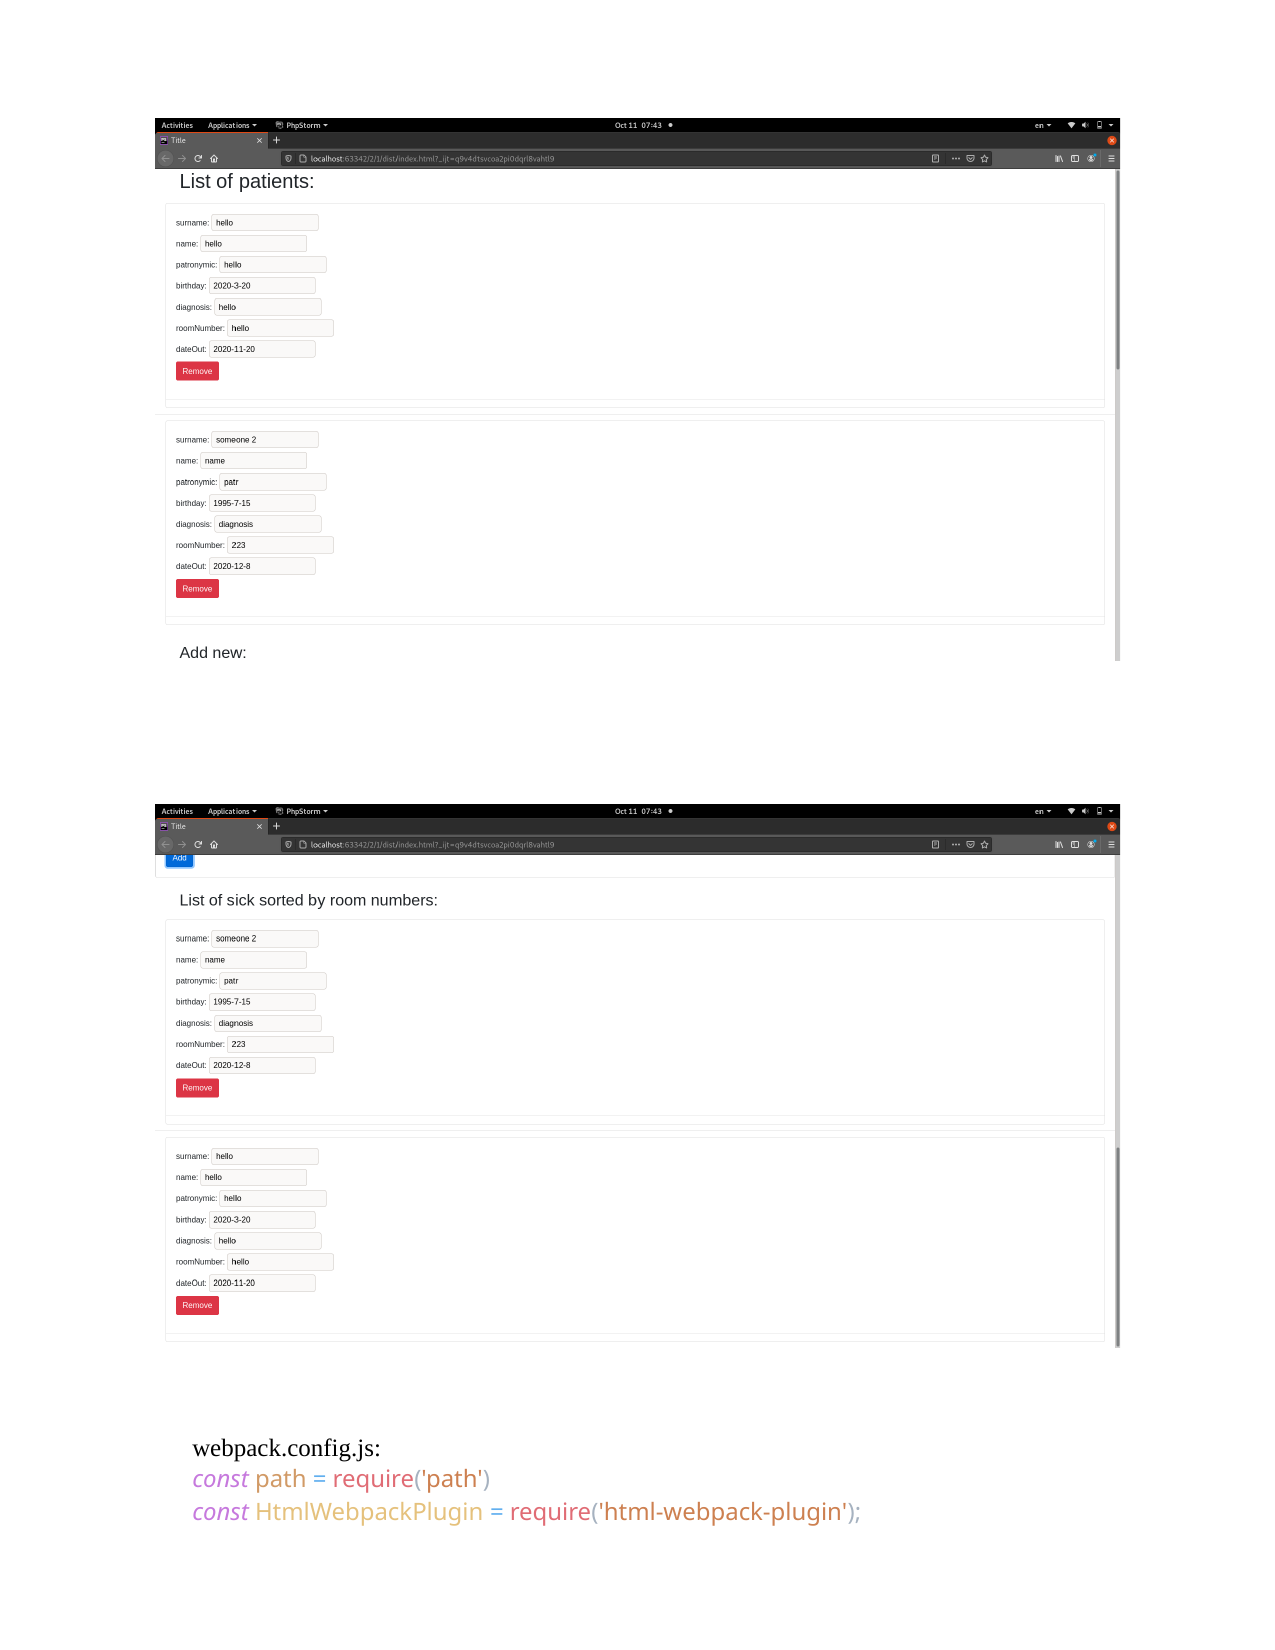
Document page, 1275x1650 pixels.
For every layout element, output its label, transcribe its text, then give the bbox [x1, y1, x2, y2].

text const path = require('path') const HtmlWebpackPlugin = require('html-webpack-plugin'); [192, 1462, 1157, 1527]
picture [155, 804, 1121, 1348]
text webpack.config.js: [192, 1433, 1157, 1462]
picture [155, 118, 1121, 661]
